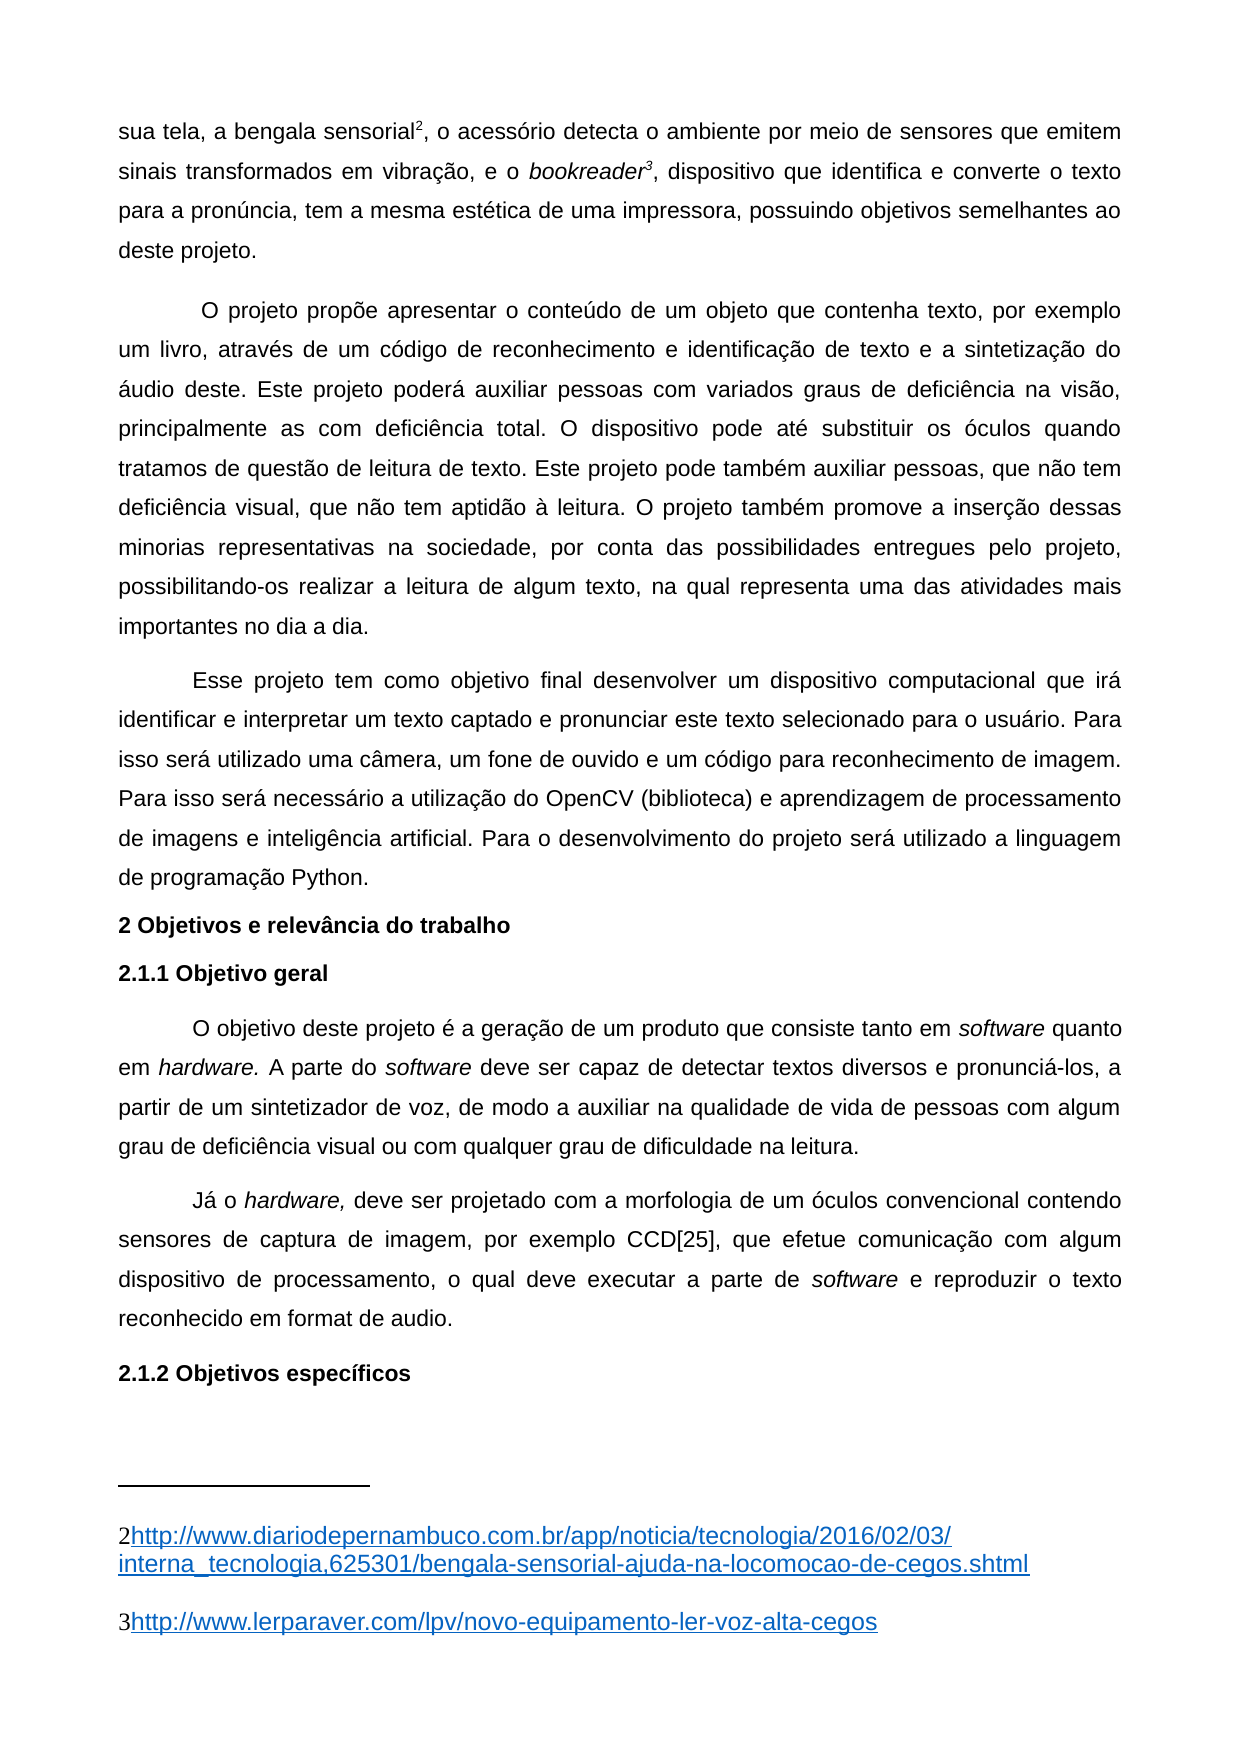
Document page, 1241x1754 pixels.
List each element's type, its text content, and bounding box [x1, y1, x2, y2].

text Já o hardware, deve ser projetado com a morfologia de um óculos convencional contendo sensores de captura de imagem, por exemplo CCD[25], que efetue comunicação com algum dispositivo de processamento, o qual deve executar a parte de software e reproduzir o texto reconhecido em format de audio. [118, 1187, 1122, 1332]
text http://www.diariodepernambuco.com.br/app/noticia/tecnologia/2016/02/03/interna_tecnologia,625301/bengala-sensorial-ajuda-na-locomocao-de-cegos.shtml [118, 1521, 1122, 1578]
text http://www.lerparaver.com/lpv/novo-equipamento-ler-voz-alta-cegos [118, 1607, 1122, 1636]
text Esse projeto tem como objetivo final desenvolver um dispositivo computacional que irá identificar e interpretar um texto captado e pronunciar este texto selecionado para o usuário. Para isso será utilizado uma câmera, um fone de ouvido e um código para reconhecimento de imagem. Para isso será necessário a utilização do OpenCV (biblioteca) e aprendizagem de processamento de imagens e inteligência artificial. Para o desenvolvimento do projeto será utilizado a linguagem de programação Python. [118, 667, 1122, 891]
text sua tela, a bengala sensorial, o acessório detecta o ambiente por meio de sensores que emitem sinais transformados em vibração, e o bookreader, dispositivo que identifica e converte o texto para a pronúncia, tem a mesma estética de uma impressora, possuindo objetivos semelhantes ao deste projeto. [118, 118, 1122, 263]
text 2 Objetivos e relevância do trabalho [118, 912, 1122, 939]
text 2.1.1 Objetivo geral [118, 960, 1122, 987]
text O projeto propõe apresentar o conteúdo de um objeto que contenha texto, por exemplo um livro, através de um código de reconhecimento e identificação de texto e a sintetização do áudio deste. Este projeto poderá auxiliar pessoas com variados graus de deficiência na visão, principalmente as com deficiência total. O dispositivo pode até substituir os óculos quando tratamos de questão de leitura de texto. Este projeto pode também auxiliar pessoas, que não tem deficiência visual, que não tem aptidão à leitura. O projeto também promove a inserção dessas minorias representativas na sociedade, por conta das possibilidades entregues pelo projeto, possibilitando-os realizar a leitura de algum texto, na qual representa uma das atividades mais importantes no dia a dia. [118, 297, 1122, 639]
text O objetivo deste projeto é a geração de um produto que consiste tanto em software quanto em hardware. A parte do software deve ser capaz de detectar textos diversos e pronunciá-los, a partir de um sintetizador de voz, de modo a auxiliar na qualidade de vida de pessoas com algum grau de deficiência visual ou com qualquer grau de dificuldade na leitura. [118, 1014, 1122, 1159]
text 2.1.2 Objetivos específicos [118, 1359, 1122, 1386]
